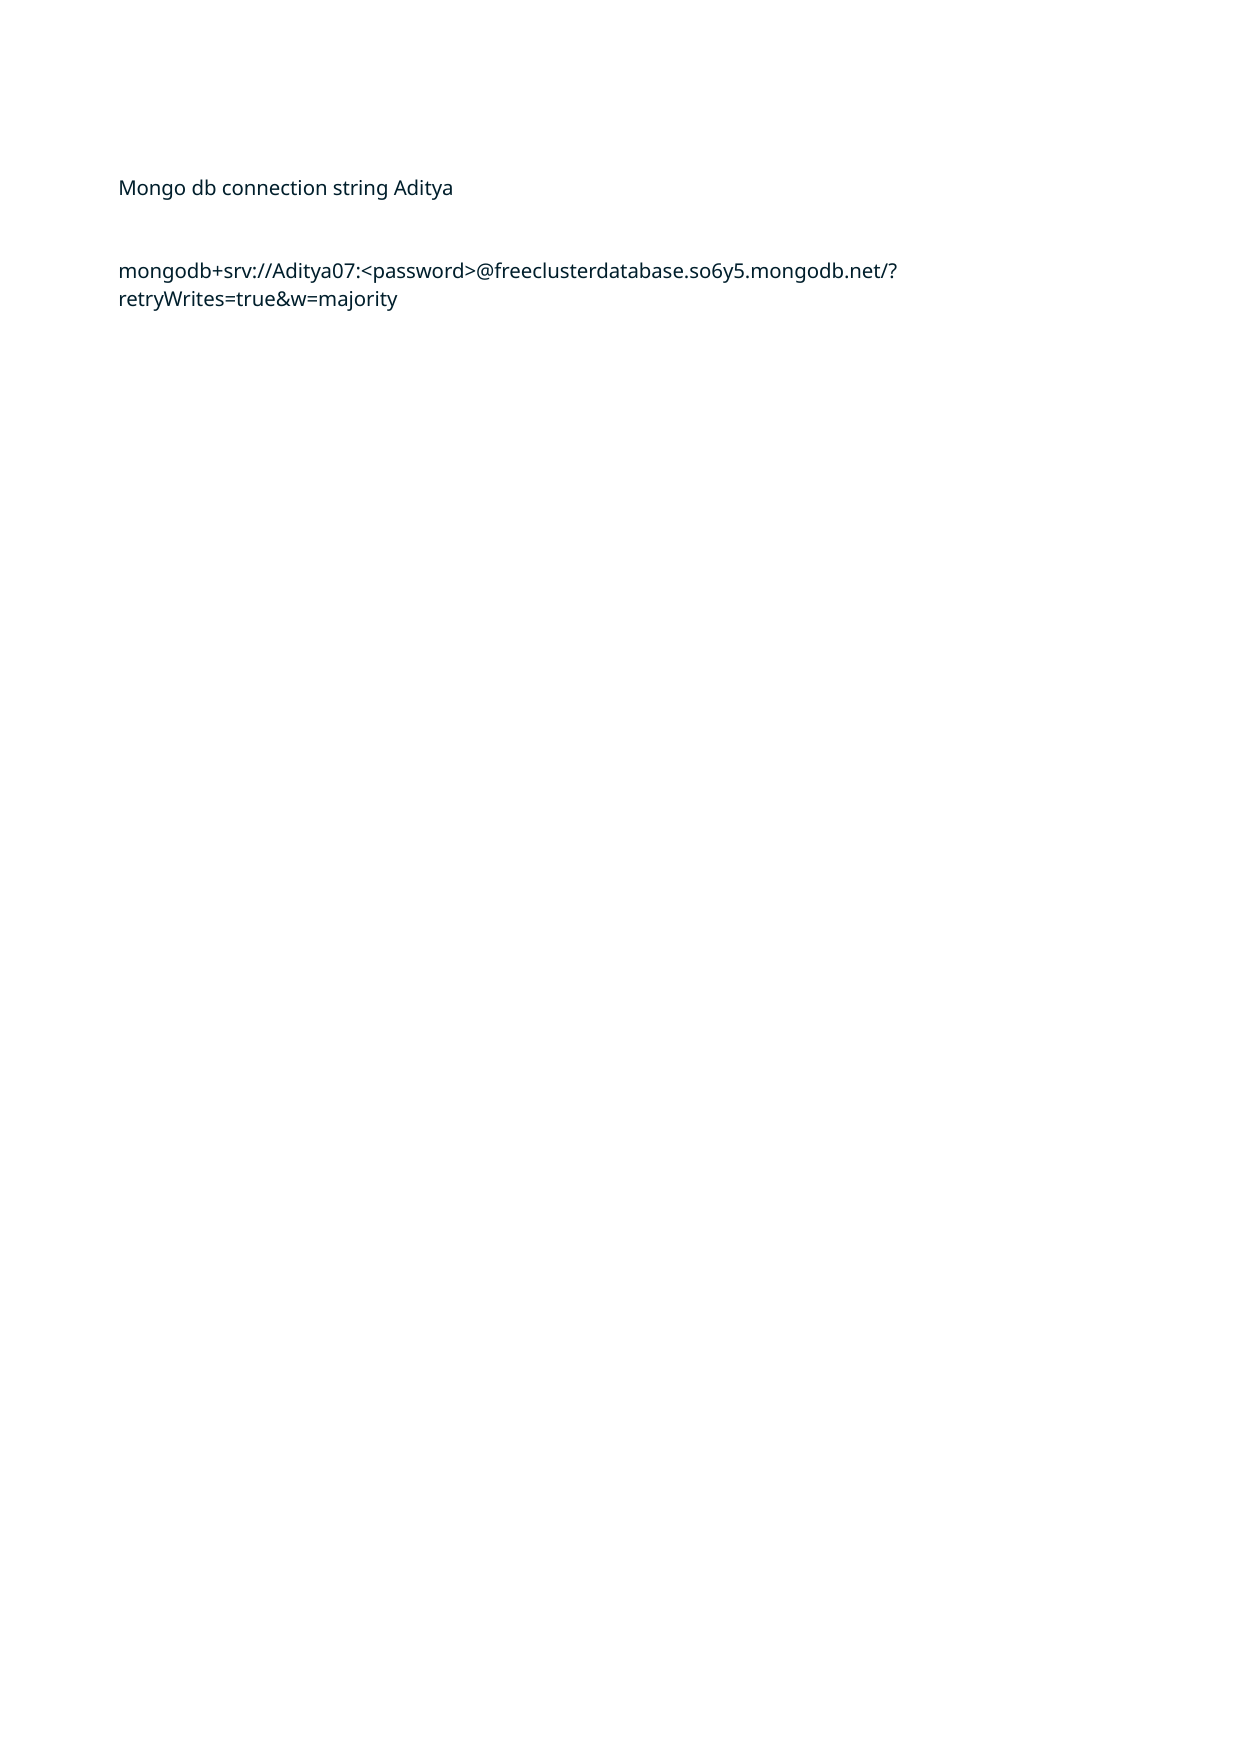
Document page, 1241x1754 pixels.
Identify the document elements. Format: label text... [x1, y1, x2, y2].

text Mongo db connection string Aditya [118, 173, 1122, 201]
text mongodb+srv://Aditya07:<password>@freeclusterdatabase.so6y5.mongodb.net/?retryWrites=true&w=majority [118, 257, 1122, 312]
